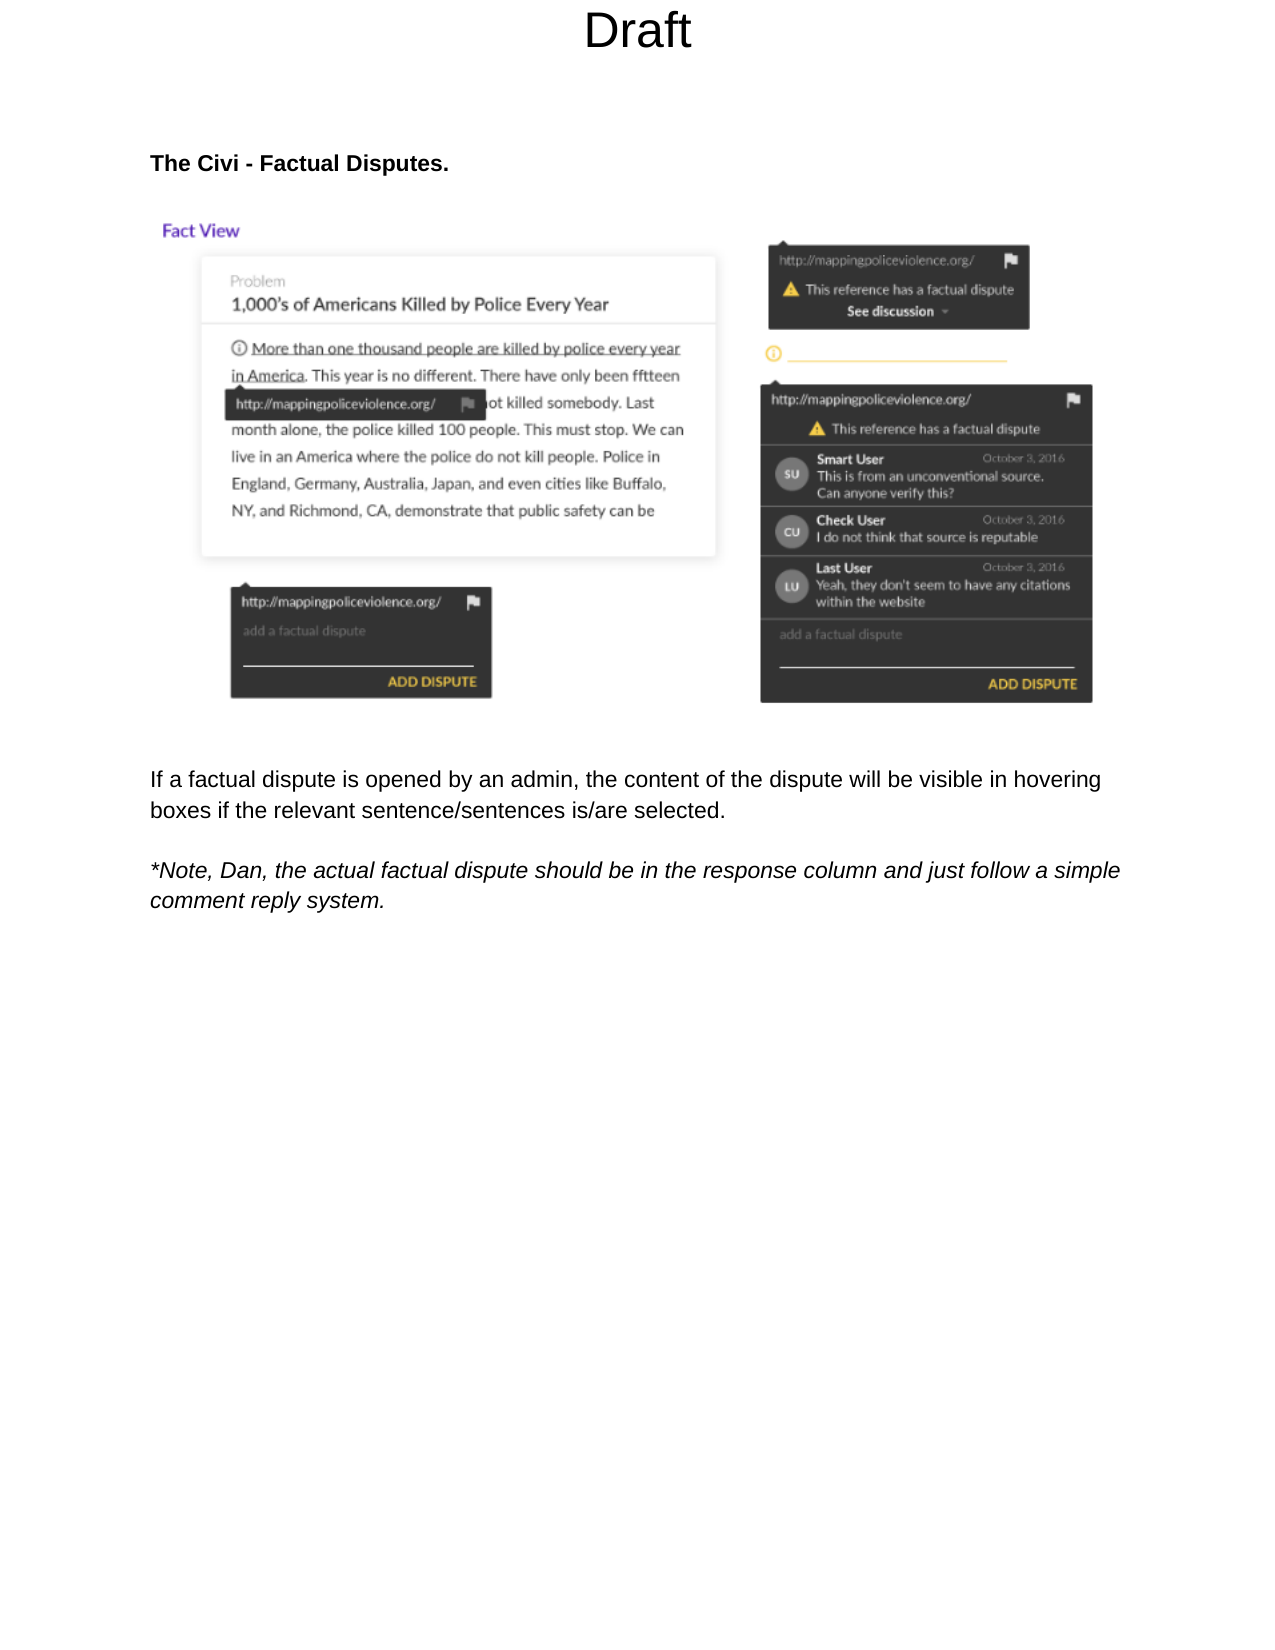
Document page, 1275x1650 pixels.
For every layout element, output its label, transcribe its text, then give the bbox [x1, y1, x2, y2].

text If a factual dispute is opened by an admin, the content of the dispute will be visible in hovering boxes if the relevant sentence/sentences is/are selected. [150, 766, 1125, 823]
picture [150, 210, 1125, 763]
text The Civi - Factual Disputes. [150, 150, 1125, 176]
text *Note, Dan, the actual factual dispute should be in the response column and just follow a simple comment reply system. [150, 857, 1125, 913]
